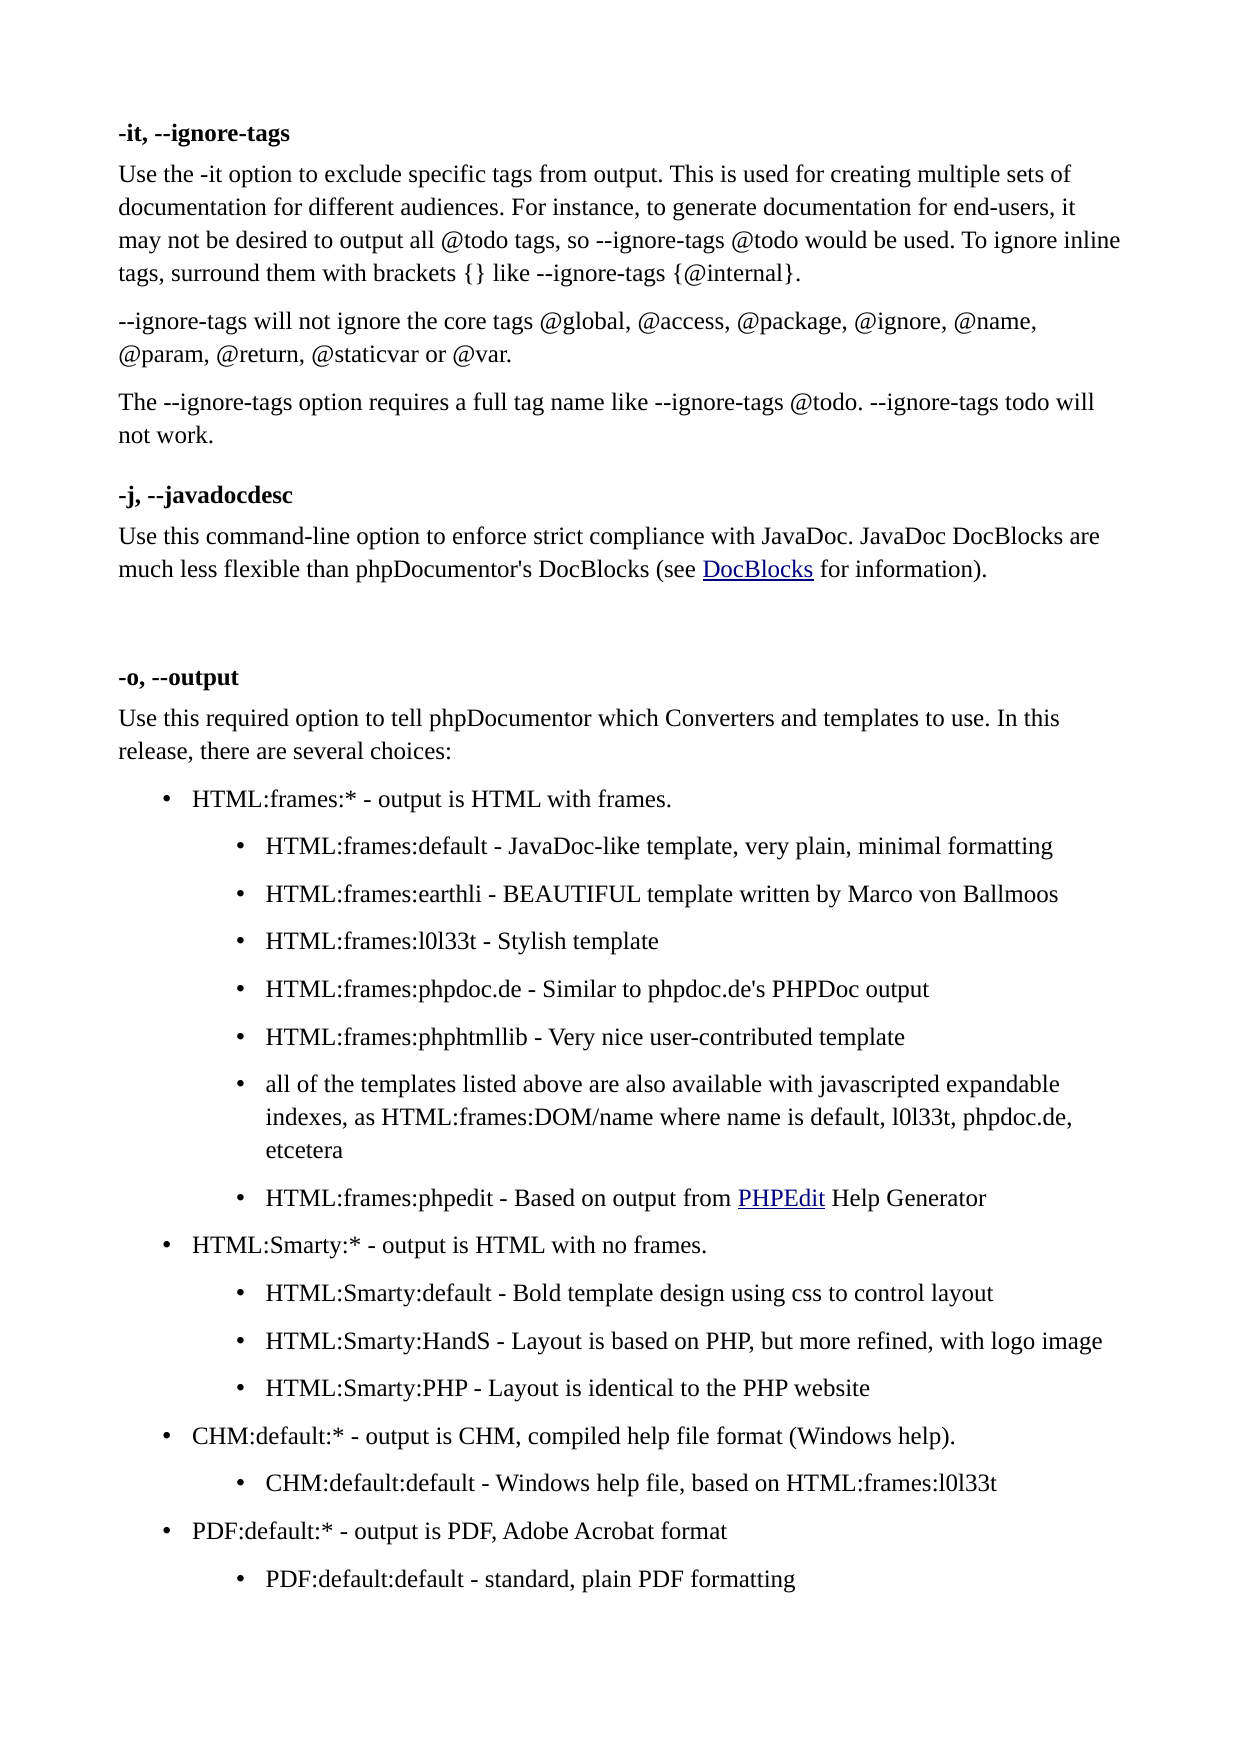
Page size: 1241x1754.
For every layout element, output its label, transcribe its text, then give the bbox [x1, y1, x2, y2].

list HTML:frames:phpedit - Based on output from PHPEdit Help Generator [236, 1183, 1122, 1212]
list HTML:Smarty:* - output is HTML with no frames. [162, 1231, 1122, 1259]
list HTML:frames:earthli - BEAUTIFUL template written by Marco von Ballmoos [236, 879, 1122, 908]
list HTML:Smarty:default - Bold template design using css to control layout [236, 1278, 1122, 1307]
list HTML:frames:default - JavaDoc-like template, very plain, minimal formatting [236, 831, 1122, 860]
list HTML:Smarty:PHP - Layout is identical to the PHP website [236, 1373, 1122, 1402]
text The --ignore-tags option requires a full tag name like --ignore-tags @todo. --ignore-tags todo will not work. [118, 387, 1122, 448]
subtitle -it, --ignore-tags [118, 118, 1122, 147]
list CHM:default:default - Windows help file, based on HTML:frames:l0l33t [236, 1468, 1122, 1497]
list HTML:frames:l0l33t - Stylish template [236, 926, 1122, 955]
text Use the -it option to exclude specific tags from output. This is used for creating multiple sets of documentation for different audiences. For instance, to generate documentation for end-users, it may not be desired to output all @todo tags, so --ignore-tags @todo would be used. To ignore inline tags, surround them with brackets {} like --ignore-tags {@internal}. [118, 159, 1122, 287]
text --ignore-tags will not ignore the core tags @global, @access, @package, @ignore, @name, @param, @return, @staticvar or @var. [118, 306, 1122, 368]
list PDF:default:default - standard, plain PDF formatting [236, 1564, 1122, 1592]
subtitle -j, --javadocdesc [118, 480, 1122, 508]
list HTML:frames:phpdoc.de - Similar to phpdoc.de's PHPDoc output [236, 974, 1122, 1003]
list PDF:default:* - output is PDF, Adobe Acrobat format [162, 1516, 1122, 1545]
list HTML:frames:* - output is HTML with frames. [162, 784, 1122, 812]
list HTML:frames:phphtmllib - Very nice user-contributed template [236, 1022, 1122, 1050]
text Use this required option to tell phpDocumentor which Converters and templates to use. In this release, there are several choices: [118, 703, 1122, 765]
list HTML:Smarty:HandS - Layout is based on PHP, but more refined, with logo image [236, 1326, 1122, 1354]
subtitle -o, --output [118, 662, 1122, 691]
list all of the templates listed above are also available with javascripted expandable indexes, as HTML:frames:DOM/name where name is default, l0l33t, phpdoc.de, etcetera [236, 1069, 1122, 1164]
text Use this command-line option to enforce strict compliance with JavaDoc. JavaDoc DocBlocks are much less flexible than phpDocumentor's DocBlocks (see DocBlocks for information). [118, 521, 1122, 583]
list CHM:default:* - output is CHM, compiled help file format (Windows help). [162, 1421, 1122, 1450]
